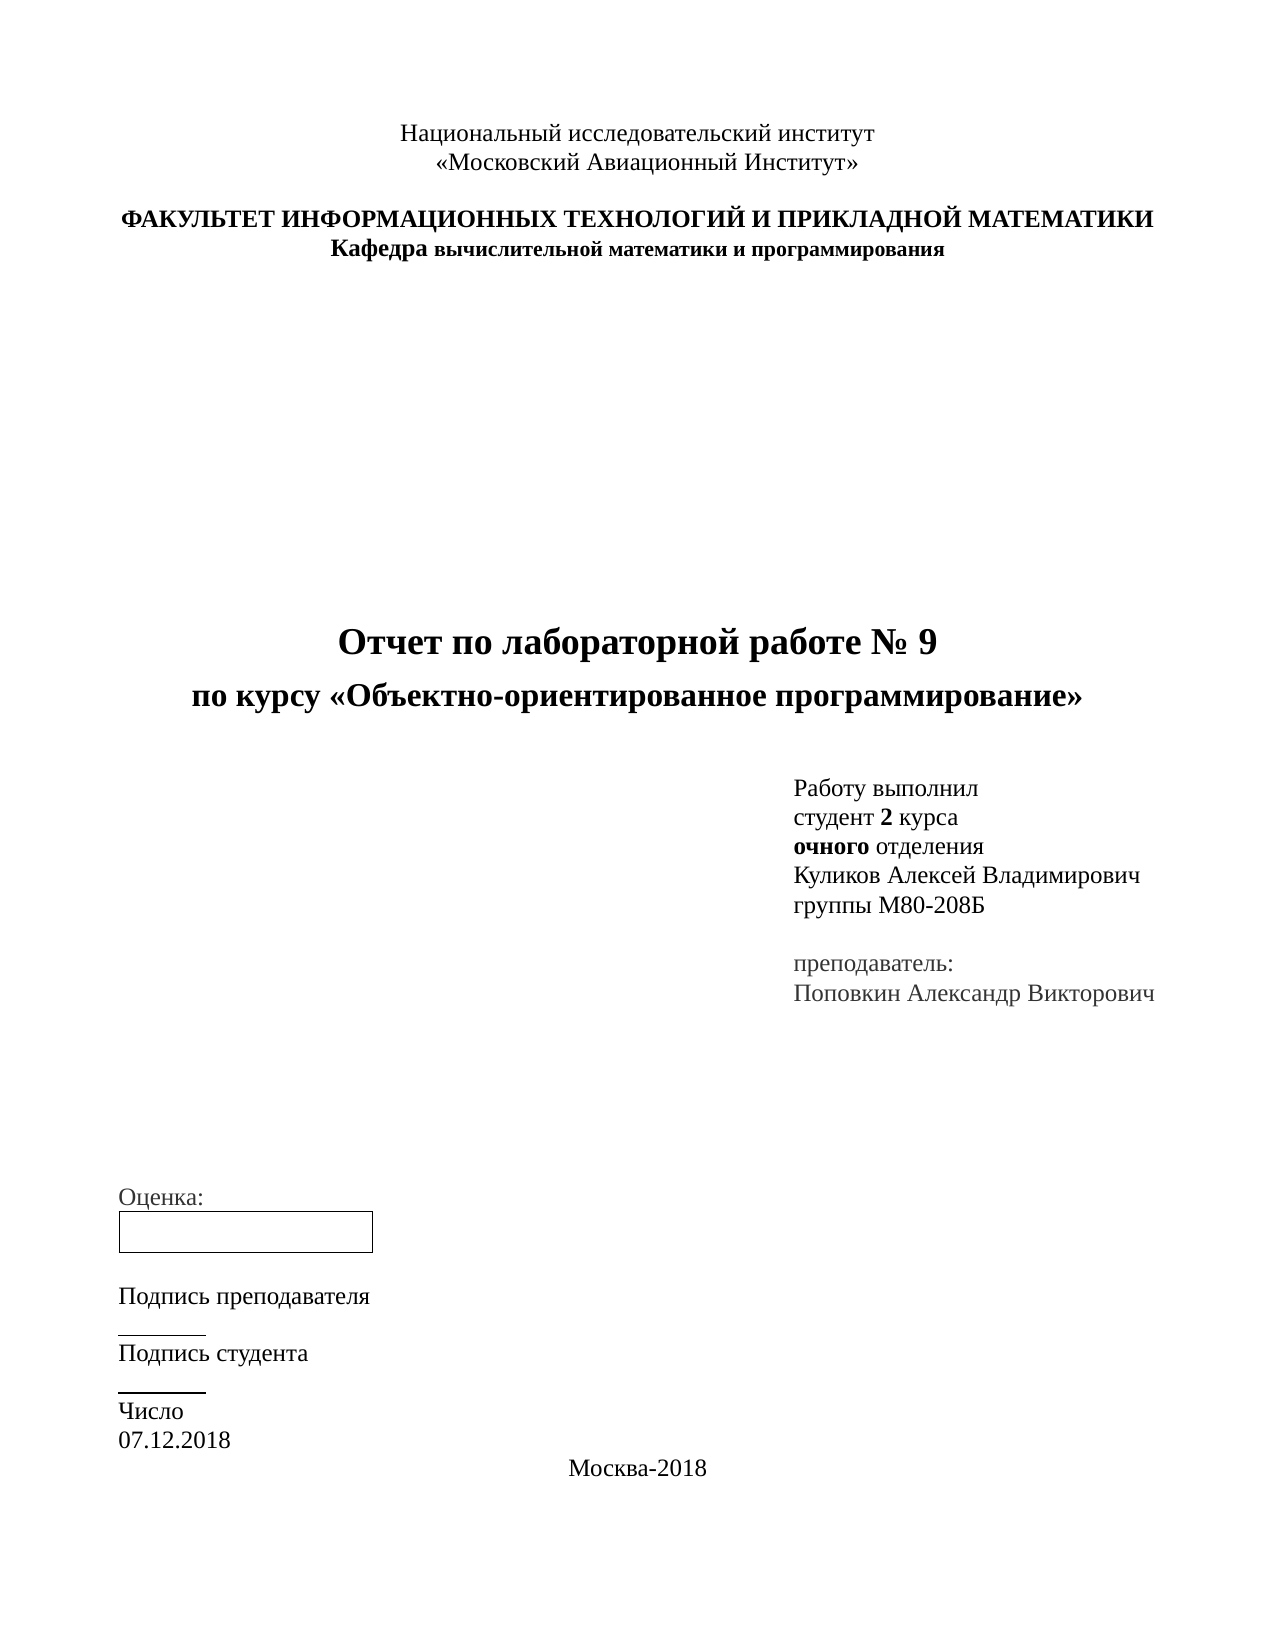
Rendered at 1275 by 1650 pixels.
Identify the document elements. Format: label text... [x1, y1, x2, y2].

text Число [118, 1396, 1157, 1425]
text группы М80-208Б [793, 890, 1157, 918]
text очного отделения [793, 831, 1157, 860]
subtitle Отчет по лабораторной работе № 9 [118, 619, 1157, 662]
text Москва-2018 [118, 1453, 1157, 1482]
text студент 2 курса [793, 802, 1157, 831]
text Куликов Алексей Владимирович [793, 861, 1157, 889]
text Подпись преподавателя [118, 1281, 1157, 1310]
text Подпись студента [118, 1338, 1157, 1367]
text Национальный исследовательский институт [118, 118, 1157, 147]
subtitle по курсу «Объектно-ориентированное программирование» [118, 675, 1157, 714]
text «Московский Авиационный Институт» [118, 147, 1157, 176]
text Кафедра вычислительной математики и программирования [118, 233, 1157, 262]
text Работу выполнил [793, 773, 1157, 801]
text Поповкин Александр Викторович [793, 978, 1157, 1006]
text преподаватель: [793, 948, 1157, 977]
text 07.12.2018 [118, 1425, 1157, 1453]
text Оценка: [118, 1182, 1157, 1211]
text факультет ИНФОРМАЦИОННЫХ ТЕХНОЛОГИЙ И ПРИКЛАДНОЙ МАТЕМАТИКИ [118, 204, 1157, 233]
table_header [120, 1212, 372, 1252]
